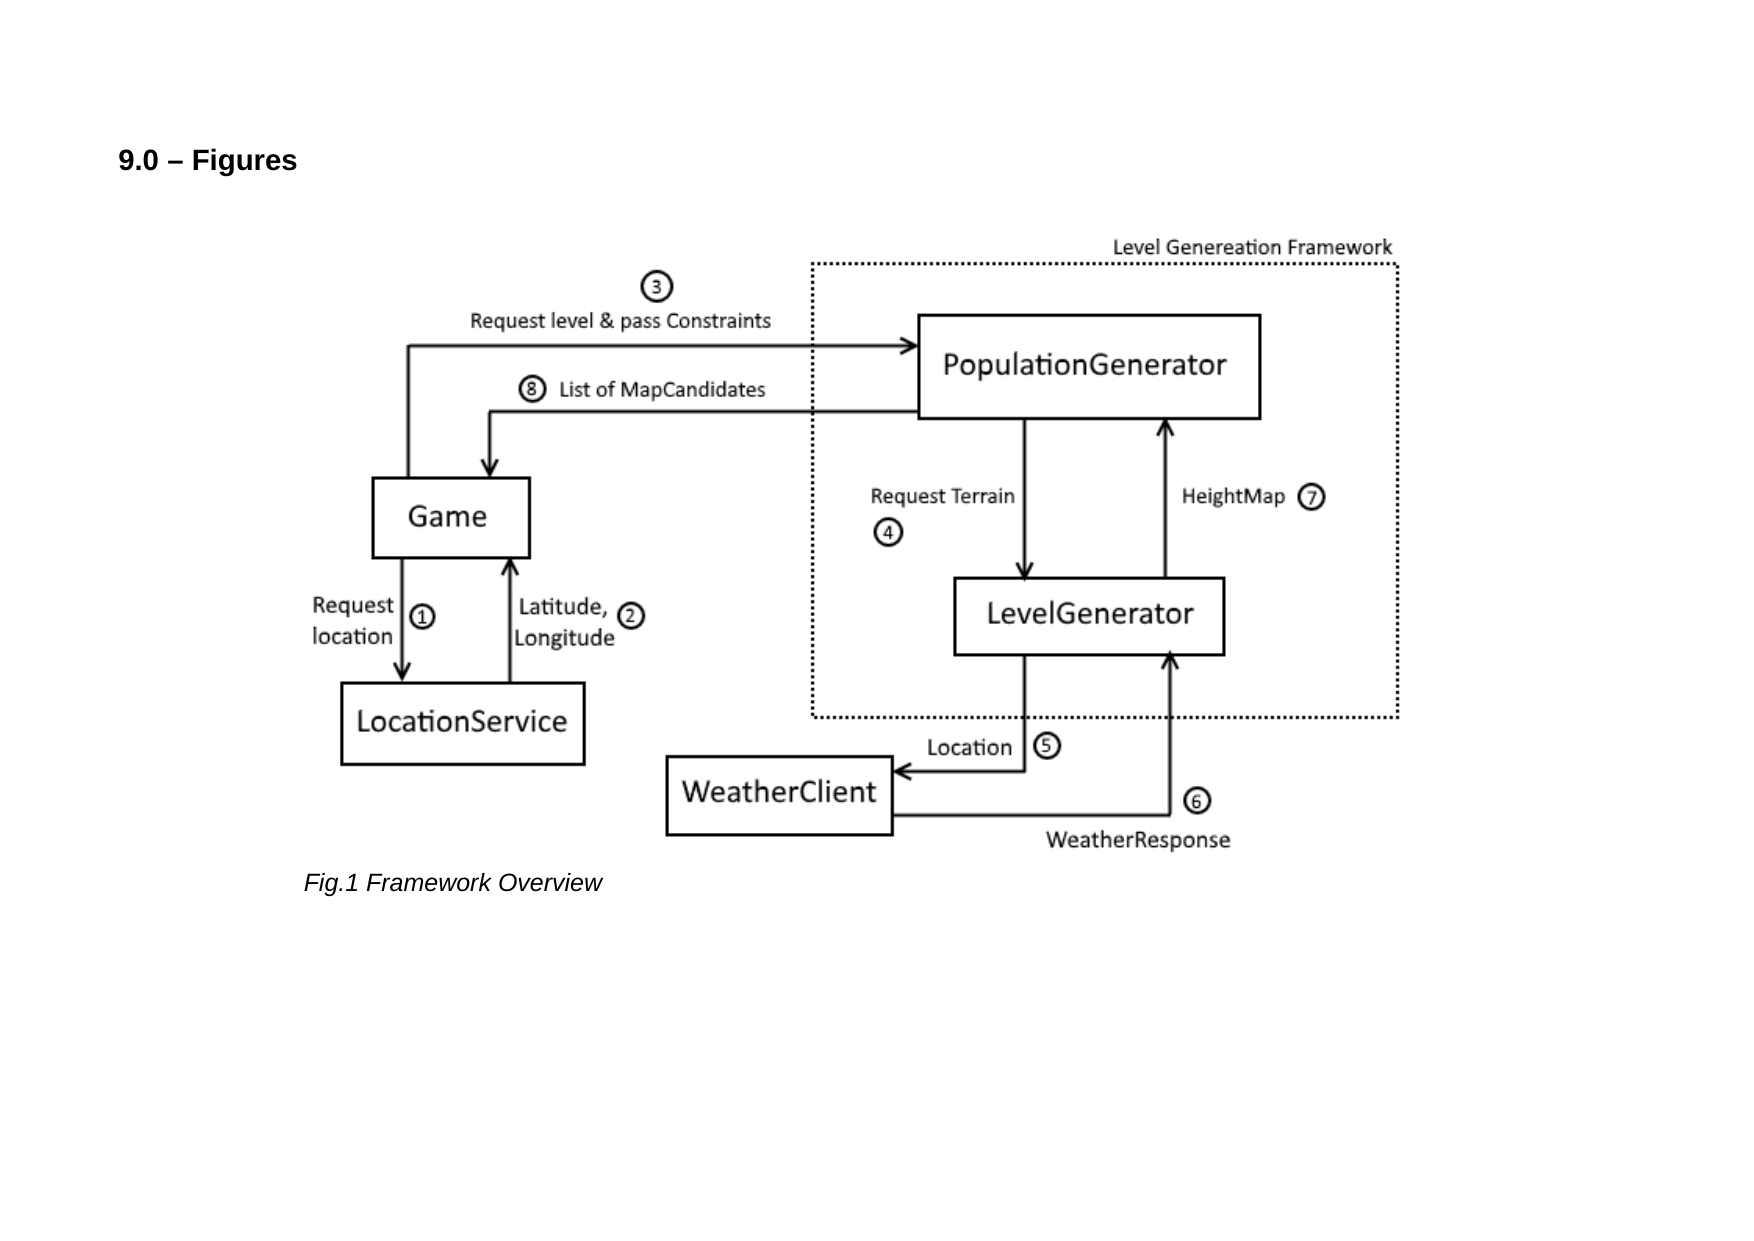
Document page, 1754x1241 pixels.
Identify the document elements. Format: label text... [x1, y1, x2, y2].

text Fig.1 Framework Overview [303, 868, 1451, 896]
subtitle 9.0 – Figures [118, 143, 1636, 177]
picture [303, 206, 1451, 868]
